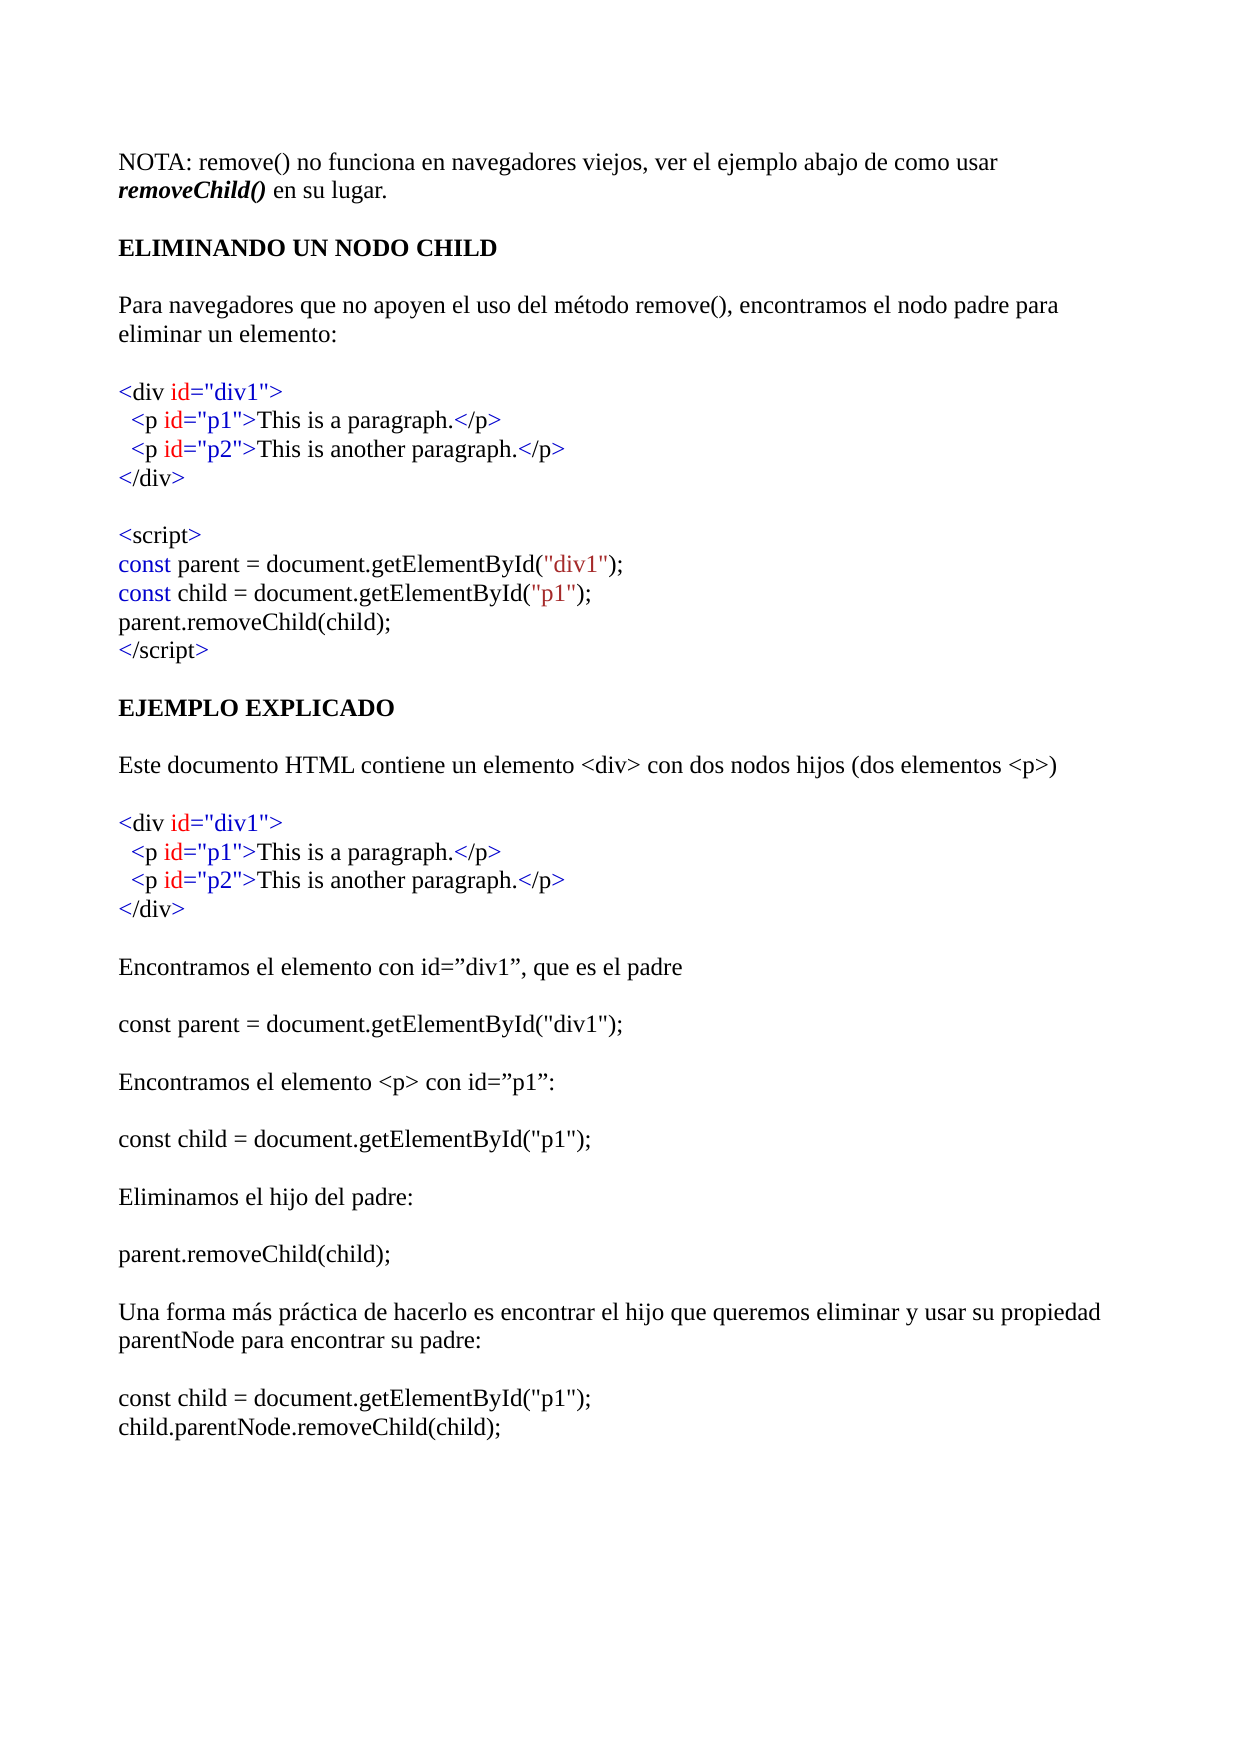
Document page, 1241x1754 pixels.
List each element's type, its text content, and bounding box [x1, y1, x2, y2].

text Para navegadores que no apoyen el uso del método remove(), encontramos el nodo padre para eliminar un elemento: [118, 291, 1122, 348]
text const parent = document.getElementById("div1"); [118, 1009, 1122, 1038]
text EJEMPLO EXPLICADO [118, 693, 1122, 722]
text Encontramos el elemento con id=”div1”, que es el padre [118, 952, 1122, 981]
text Este documento HTML contiene un elemento <div> con dos nodos hijos (dos elementos <p>) [118, 751, 1122, 779]
text ELIMINANDO UN NODO CHILD [118, 233, 1122, 262]
text parent.removeChild(child); [118, 1239, 1122, 1268]
text <div id="div1"> <p id="p1">This is a paragraph.</p> <p id="p2">This is another paragraph.</p> </div> <script> const parent = document.getElementById("div1"); const child = document.getElementById("p1"); parent.removeChild(child); </script> [118, 377, 1122, 664]
text const child = document.getElementById("p1"); [118, 1124, 1122, 1153]
text Una forma más práctica de hacerlo es encontrar el hijo que queremos eliminar y usar su propiedad parentNode para encontrar su padre: [118, 1297, 1122, 1354]
text Encontramos el elemento <p> con id=”p1”: [118, 1067, 1122, 1096]
text const child = document.getElementById("p1"); child.parentNode.removeChild(child); [118, 1383, 1122, 1441]
text Eliminamos el hijo del padre: [118, 1182, 1122, 1211]
text <div id="div1"> <p id="p1">This is a paragraph.</p> <p id="p2">This is another paragraph.</p> </div> [118, 808, 1122, 923]
text NOTA: remove() no funciona en navegadores viejos, ver el ejemplo abajo de como usar removeChild() en su lugar. [118, 147, 1122, 204]
